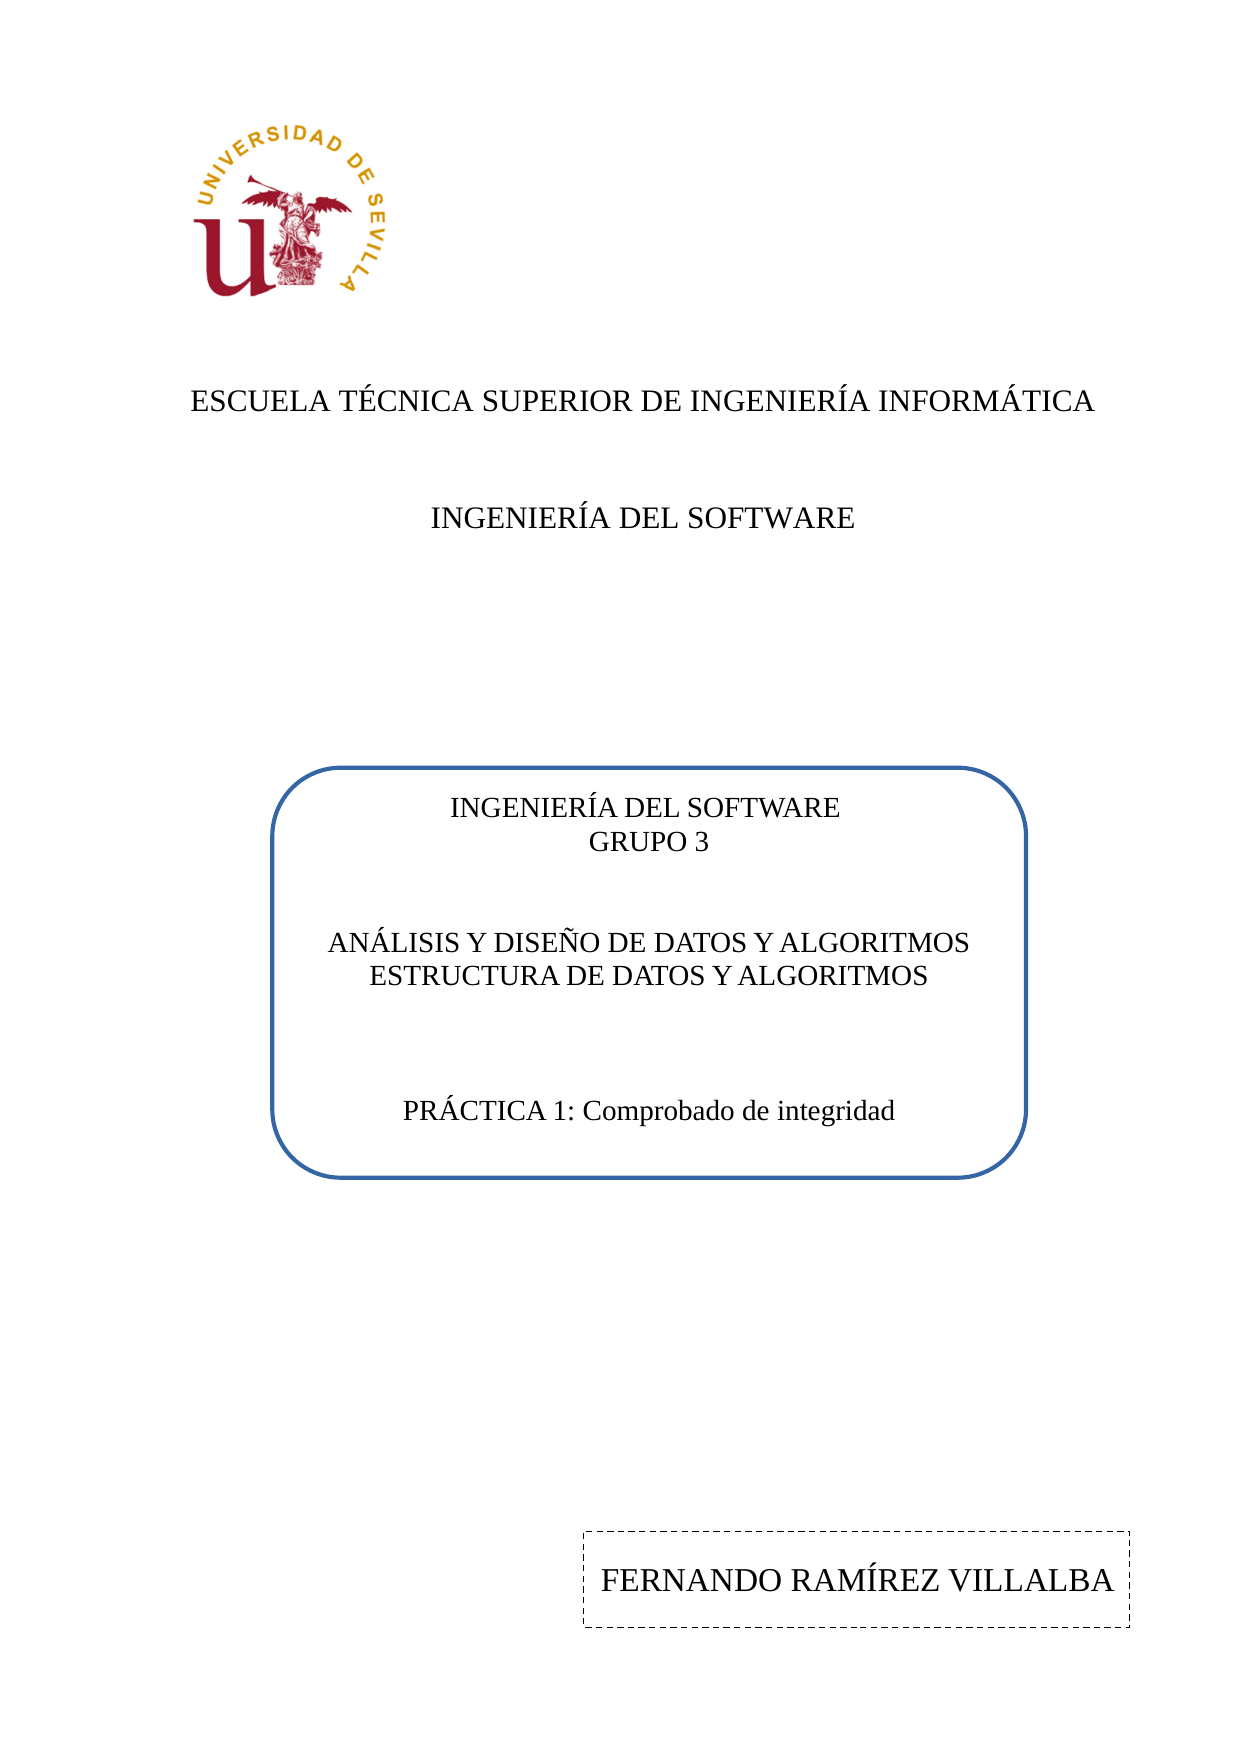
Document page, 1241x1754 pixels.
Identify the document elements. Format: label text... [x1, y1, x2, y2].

picture [166, 99, 417, 323]
text ESCUELA TÉCNICA SUPERIOR DE INGENIERÍA INFORMÁTICA [163, 383, 1123, 419]
text INGENIERÍA DEL SOFTWARE [163, 499, 1123, 535]
